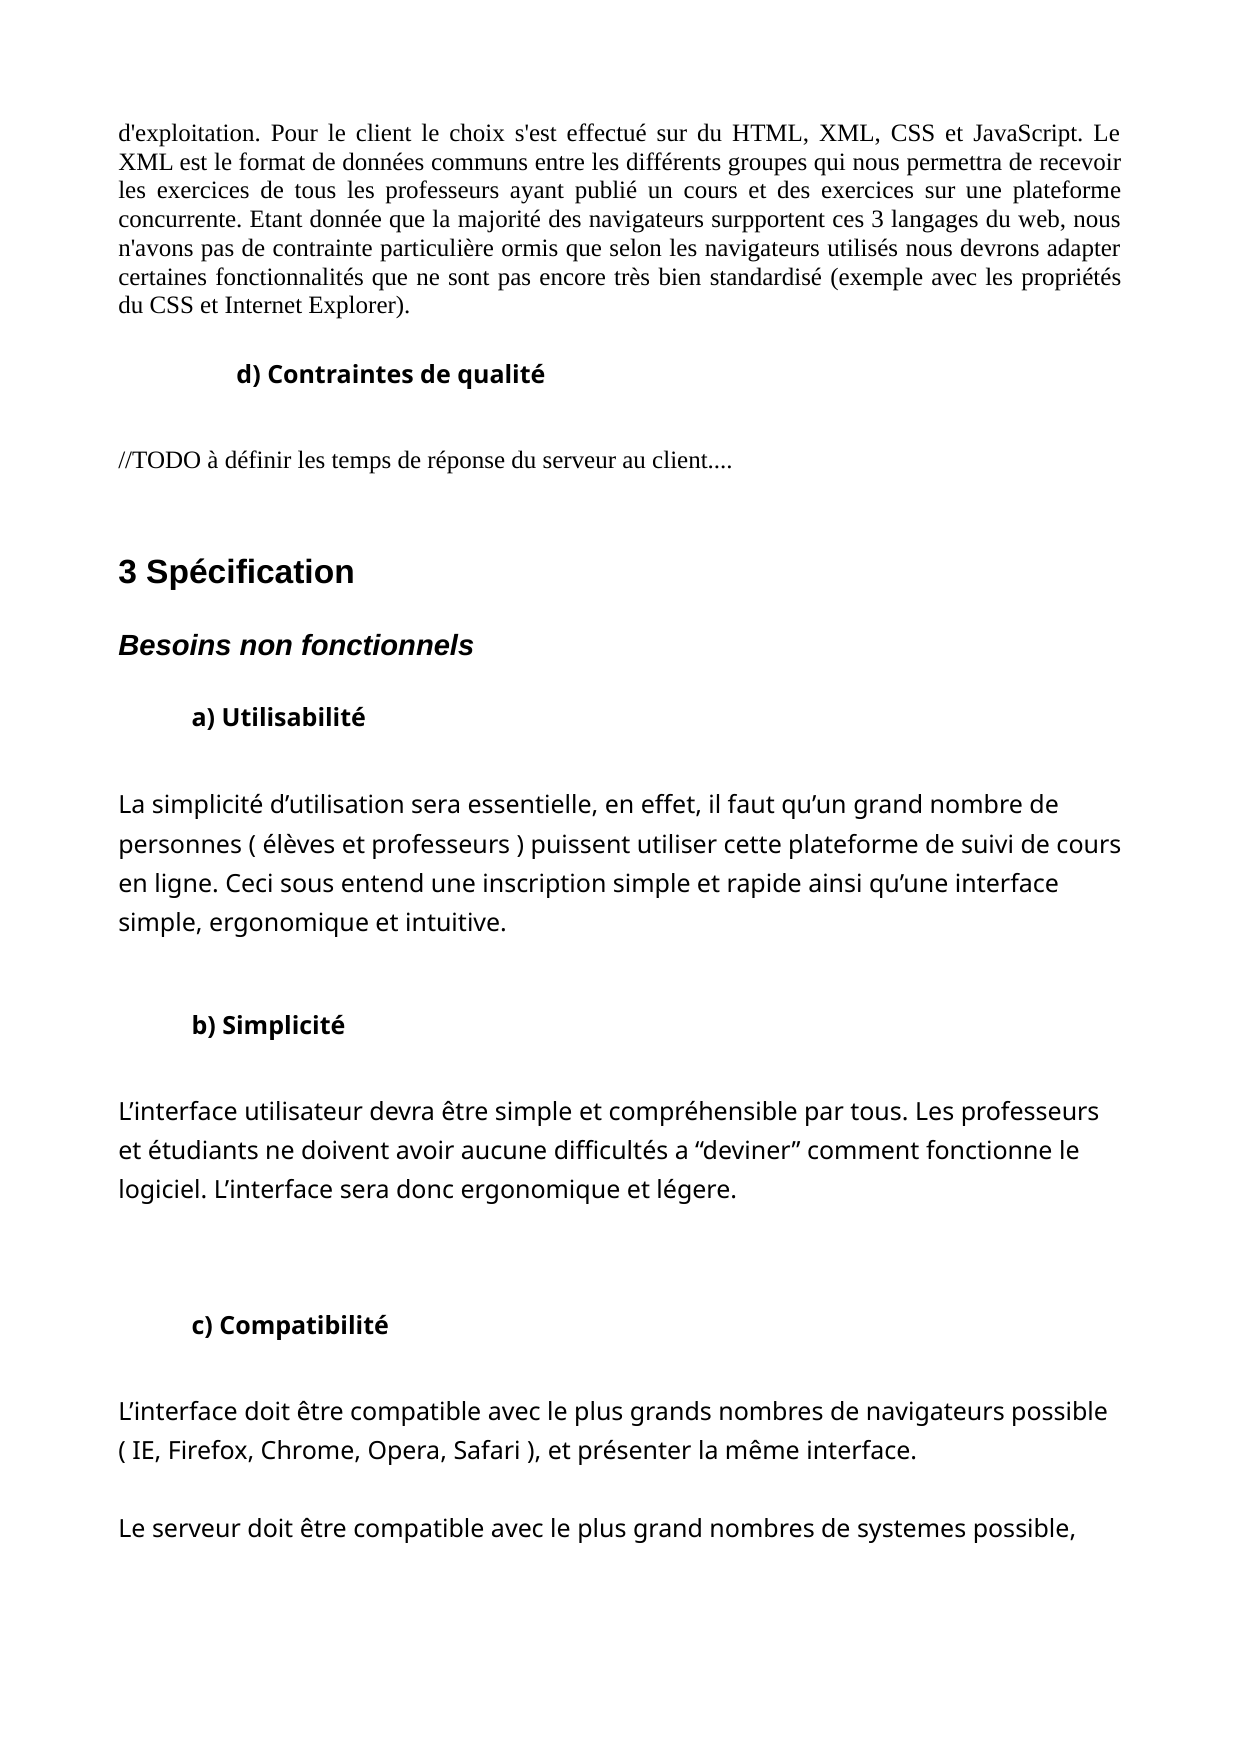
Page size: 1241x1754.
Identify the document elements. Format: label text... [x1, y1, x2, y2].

subtitle d) Contraintes de qualité [191, 357, 1122, 391]
subtitle b) Simplicité [191, 1008, 1122, 1042]
subtitle Besoins non fonctionnels [118, 628, 1122, 662]
text L’interface doit être compatible avec le plus grands nombres de navigateurs possible ( IE, Firefox, Chrome, Opera, Safari ), et présenter la même interface. [118, 1393, 1122, 1467]
text Le serveur doit être compatible avec le plus grand nombres de systemes possible, [118, 1511, 1122, 1545]
subtitle a) Utilisabilité [191, 699, 1122, 733]
text d'exploitation. Pour le client le choix s'est effectué sur du HTML, XML, CSS et JavaScript. Le XML est le format de données communs entre les différents groupes qui nous permettra de recevoir les exercices de tous les professeurs ayant publié un cours et des exercices sur une plateforme concurrente. Etant donnée que la majorité des navigateurs surpportent ces 3 langages du web, nous n'avons pas de contrainte particulière ormis que selon les navigateurs utilisés nous devrons adapter certaines fonctionnalités que ne sont pas encore très bien standardisé (exemple avec les propriétés du CSS et Internet Explorer). [118, 118, 1122, 319]
subtitle c) Compatibilité [191, 1308, 1122, 1342]
text La simplicité d’utilisation sera essentielle, en effet, il faut qu’un grand nombre de personnes ( élèves et professeurs ) puissent utiliser cette plateforme de suivi de cours en ligne. Ceci sous entend une inscription simple et rapide ainsi qu’une interface simple, ergonomique et intuitive. [118, 787, 1122, 939]
text L’interface utilisateur devra être simple et compréhensible par tous. Les professeurs et étudiants ne doivent avoir aucune difficultés a “deviner” comment fonctionne le logiciel. L’interface sera donc ergonomique et légere. [118, 1094, 1122, 1206]
text //TODO à définir les temps de réponse du serveur au client.... [118, 445, 1122, 473]
subtitle 3 Spécification [118, 552, 1122, 591]
